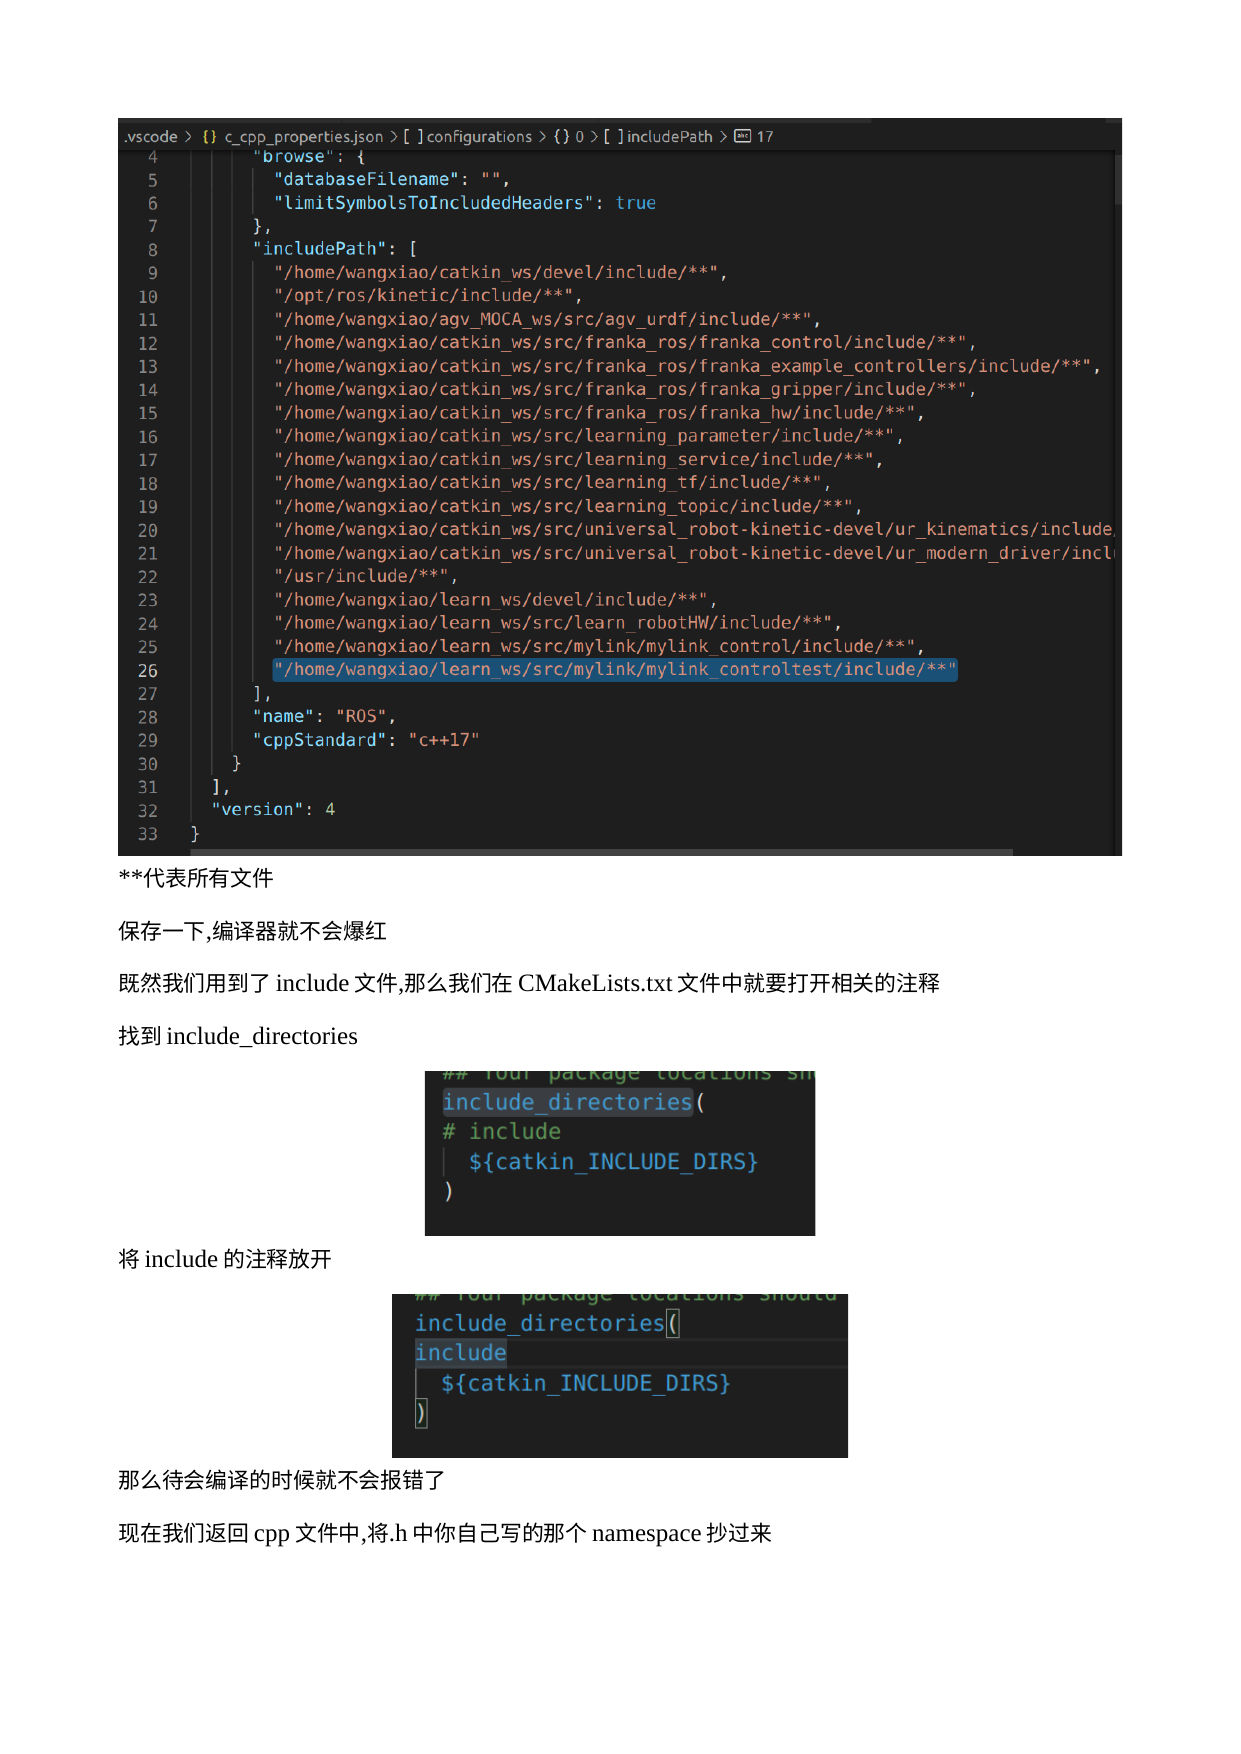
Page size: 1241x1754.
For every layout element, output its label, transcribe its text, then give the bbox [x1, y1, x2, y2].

text 保存一下,编译器就不会爆红 [118, 914, 1122, 946]
text 找到include_directories [118, 1019, 1122, 1051]
text 那么待会编译的时候就不会报错了 [118, 1295, 1122, 1495]
text 现在我们返回cpp文件中,将.h中你自己写的那个namespace抄过来 [118, 1516, 1122, 1548]
text **代表所有文件 [118, 856, 1122, 893]
picture [118, 118, 1123, 856]
text 将include的注释放开 [118, 1071, 1122, 1274]
picture [392, 1294, 849, 1458]
picture [424, 1071, 816, 1236]
text 既然我们用到了include文件,那么我们在CMakeLists.txt文件中就要打开相关的注释 [118, 966, 1122, 998]
